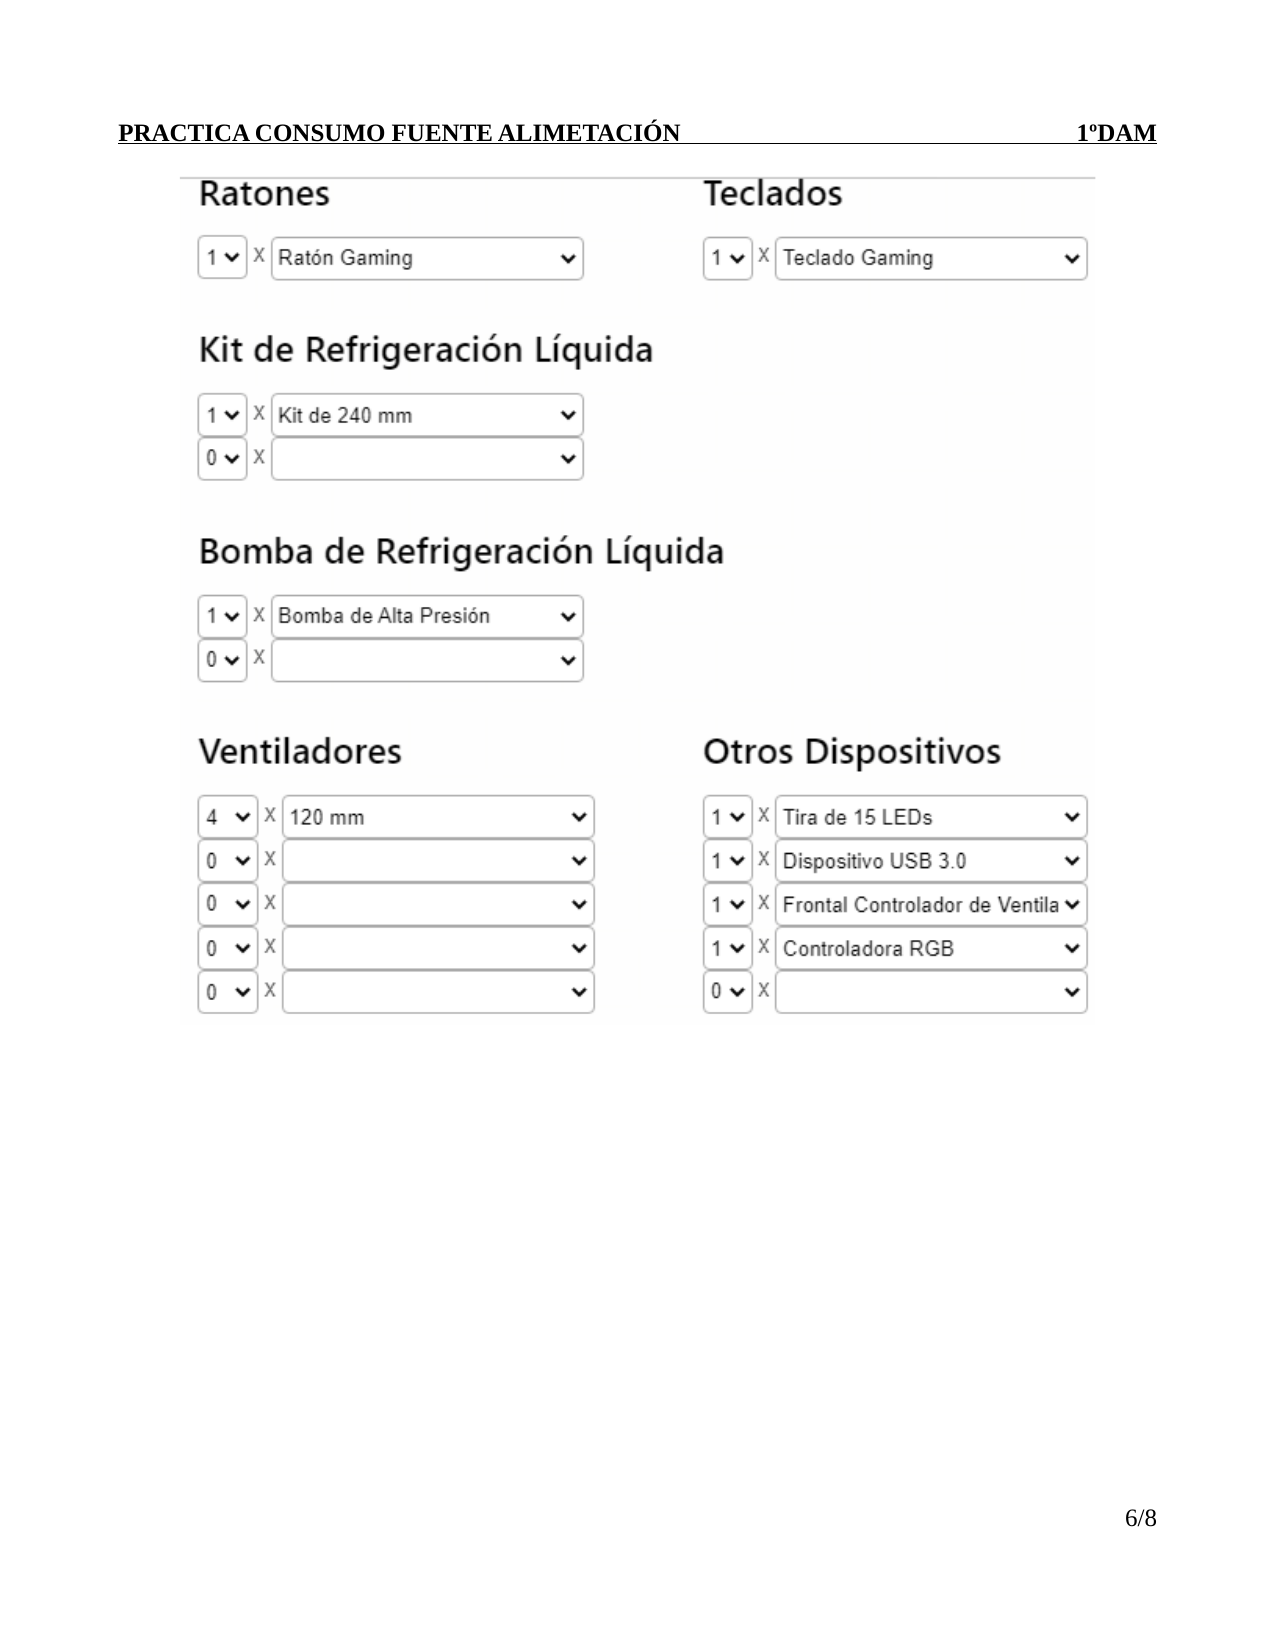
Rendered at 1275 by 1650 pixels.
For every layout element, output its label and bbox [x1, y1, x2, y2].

picture [179, 176, 1096, 1025]
